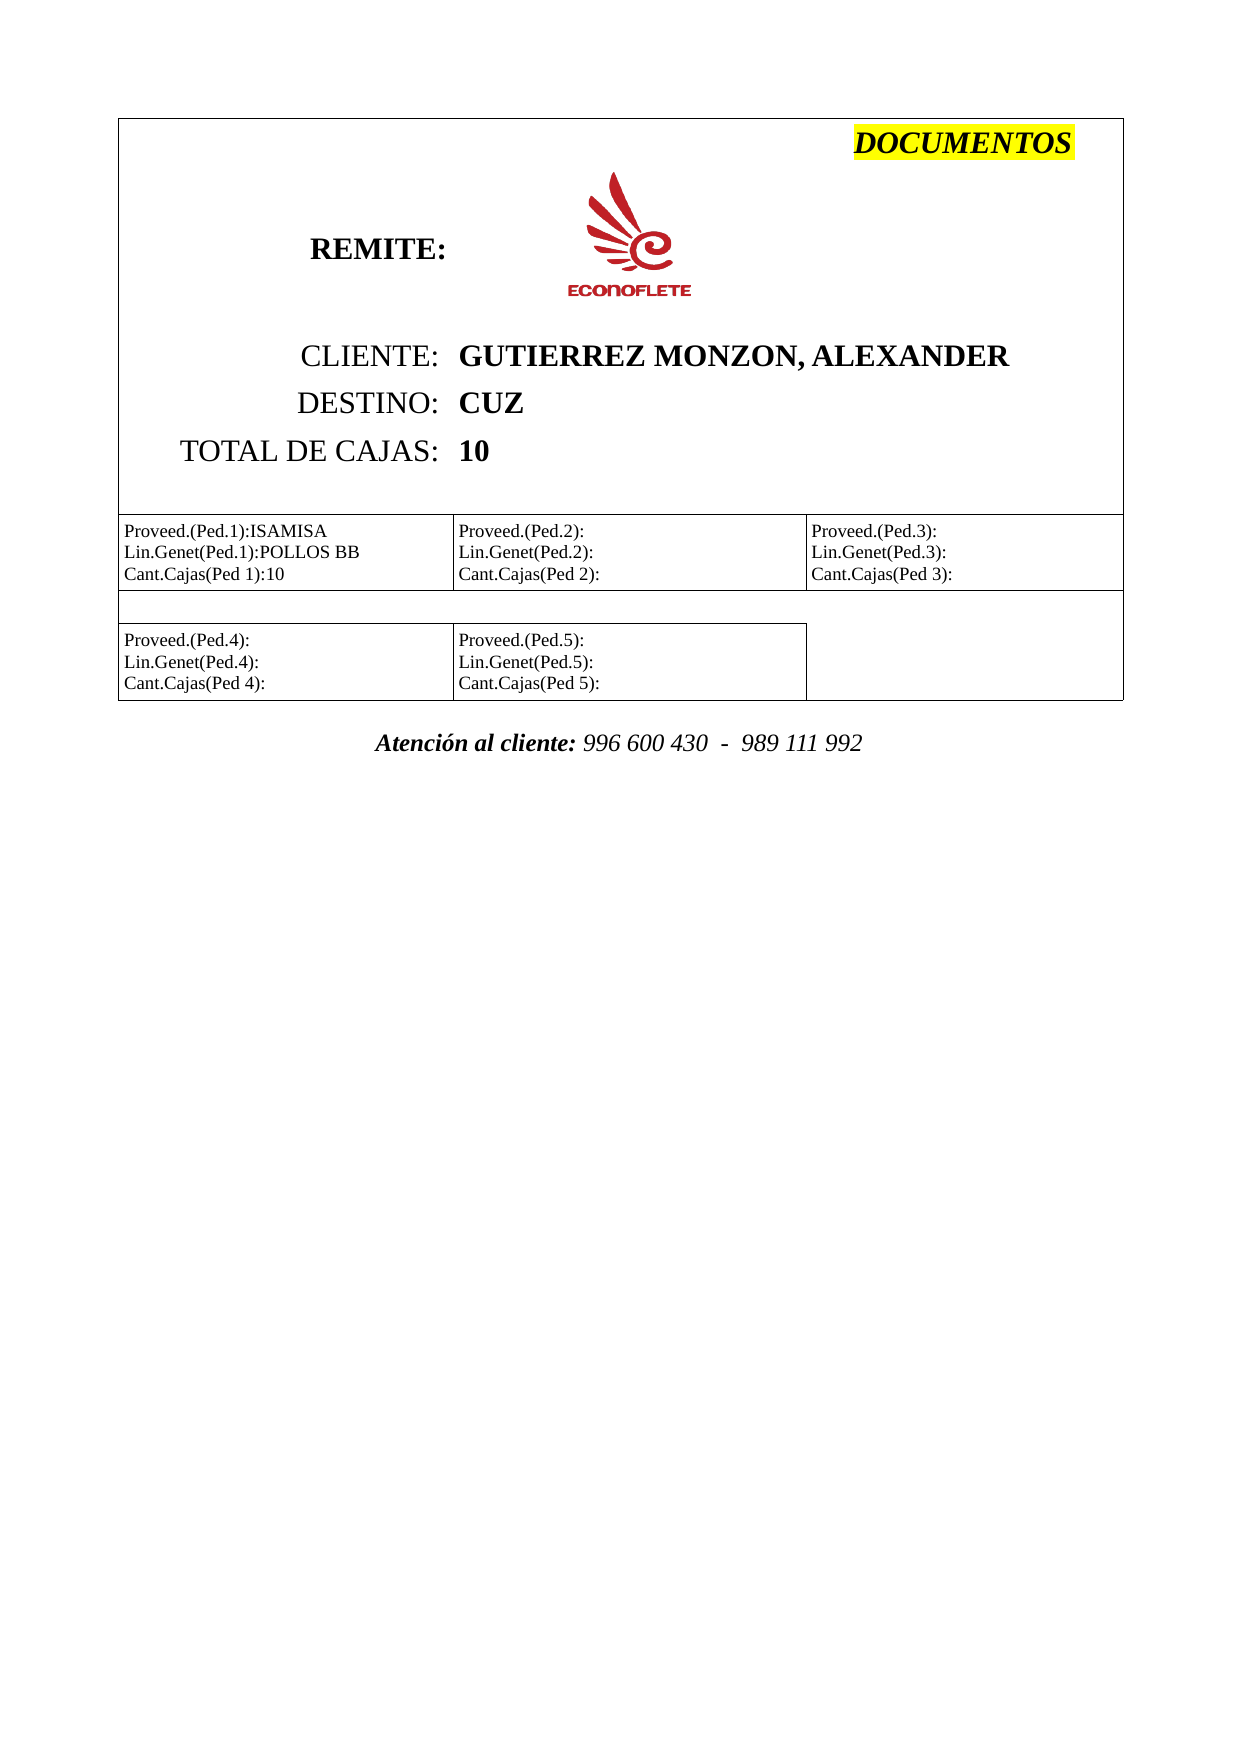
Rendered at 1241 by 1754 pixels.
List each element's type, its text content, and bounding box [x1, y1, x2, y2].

table_cell REMITE: [119, 166, 453, 332]
table_cell [806, 591, 1123, 623]
table_cell [119, 591, 453, 623]
table_header [119, 119, 453, 166]
table_cell CUZ [453, 379, 806, 426]
table_cell [806, 166, 1123, 332]
table_cell [453, 166, 806, 332]
table_cell [453, 474, 806, 514]
table_cell TOTAL DE CAJAS: [119, 426, 453, 474]
table_cell DESTINO: [119, 379, 453, 426]
table_cell Proveed.(Ped.3): Lin.Genet(Ped.3): Cant.Cajas(Ped 3): [807, 515, 1123, 590]
table_cell 10 [453, 426, 1123, 474]
table_cell [119, 474, 453, 514]
text Atención al cliente: 996 600 430 - 989 111 992 [118, 728, 1122, 757]
table_cell GUTIERREZ MONZON, ALEXANDER [453, 332, 1123, 379]
table_cell [807, 623, 1123, 699]
table_header [453, 119, 806, 166]
picture [552, 171, 707, 297]
table_cell Proveed.(Ped.2): Lin.Genet(Ped.2): Cant.Cajas(Ped 2): [454, 515, 806, 590]
table_header DOCUMENTOS [806, 119, 1123, 166]
table_cell Proveed.(Ped.4): Lin.Genet(Ped.4): Cant.Cajas(Ped 4): [119, 624, 453, 699]
table_cell [806, 379, 1123, 426]
table_cell [453, 591, 806, 623]
table_cell CLIENTE: [119, 332, 453, 379]
table_cell Proveed.(Ped.5): Lin.Genet(Ped.5): Cant.Cajas(Ped 5): [454, 624, 806, 699]
table_cell Proveed.(Ped.1):ISAMISA Lin.Genet(Ped.1):POLLOS BB Cant.Cajas(Ped 1):10 [119, 515, 453, 590]
table_cell [806, 474, 1123, 514]
